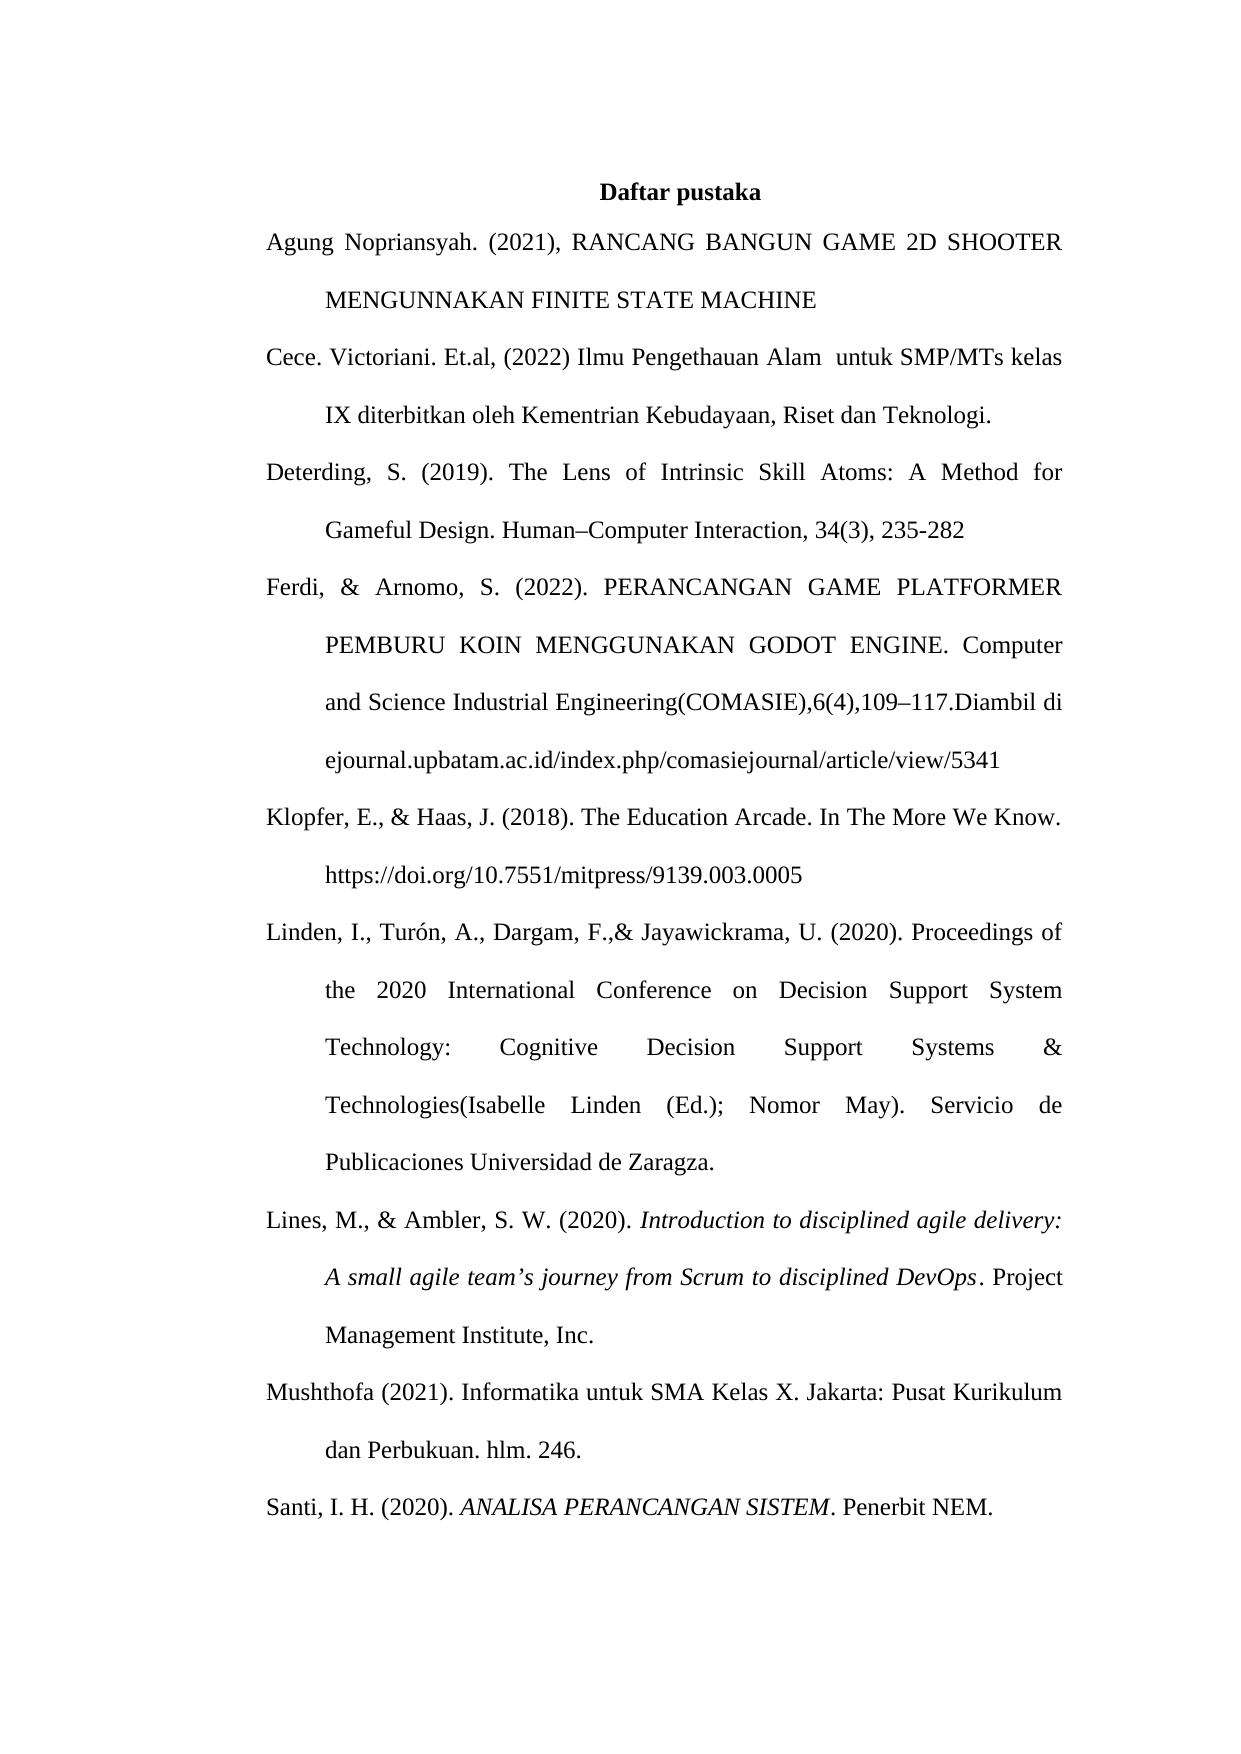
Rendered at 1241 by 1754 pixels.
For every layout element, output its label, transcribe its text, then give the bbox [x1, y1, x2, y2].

text Cece. Victoriani. Et.al, (2022) Ilmu Pengethauan Alam untuk SMP/MTs kelas IX diterbitkan oleh Kementrian Kebudayaan, Riset dan Teknologi. [266, 342, 1063, 429]
text Lines, M., & Ambler, S. W. (2020). Introduction to disciplined agile delivery: A small agile team’s journey from Scrum to disciplined DevOps. Project Management Institute, Inc. [266, 1205, 1063, 1349]
text Ferdi, & Arnomo, S. (2022). PERANCANGAN GAME PLATFORMER PEMBURU KOIN MENGGUNAKAN GODOT ENGINE. Computer and Science Industrial Engineering(COMASIE),6(4),109–117.Diambil di ejournal.upbatam.ac.id/index.php/comasiejournal/article/view/5341 [266, 572, 1063, 774]
text Santi, I. H. (2020). ANALISA PERANCANGAN SISTEM. Penerbit NEM. [266, 1492, 1063, 1521]
text Mushthofa (2021). Informatika untuk SMA Kelas X. Jakarta: Pusat Kurikulum dan Perbukuan. hlm. 246. [266, 1377, 1063, 1464]
subtitle Daftar pustaka [299, 177, 1062, 206]
text Linden, I., Turón, A., Dargam, F.,& Jayawickrama, U. (2020). Proceedings of the 2020 International Conference on Decision Support System Technology: Cognitive Decision Support Systems & Technologies(Isabelle Linden (Ed.); Nomor May). Servicio de Publicaciones Universidad de Zaragza. [266, 917, 1063, 1176]
text Deterding, S. (2019). The Lens of Intrinsic Skill Atoms: A Method for Gameful Design. Human–Computer Interaction, 34(3), 235-282 [266, 457, 1063, 544]
text Klopfer, E., & Haas, J. (2018). The Education Arcade. In The More We Know. https://doi.org/10.7551/mitpress/9139.003.0005 [266, 802, 1063, 889]
text Agung Nopriansyah. (2021), RANCANG BANGUN GAME 2D SHOOTER MENGUNNAKAN FINITE STATE MACHINE [266, 227, 1063, 314]
